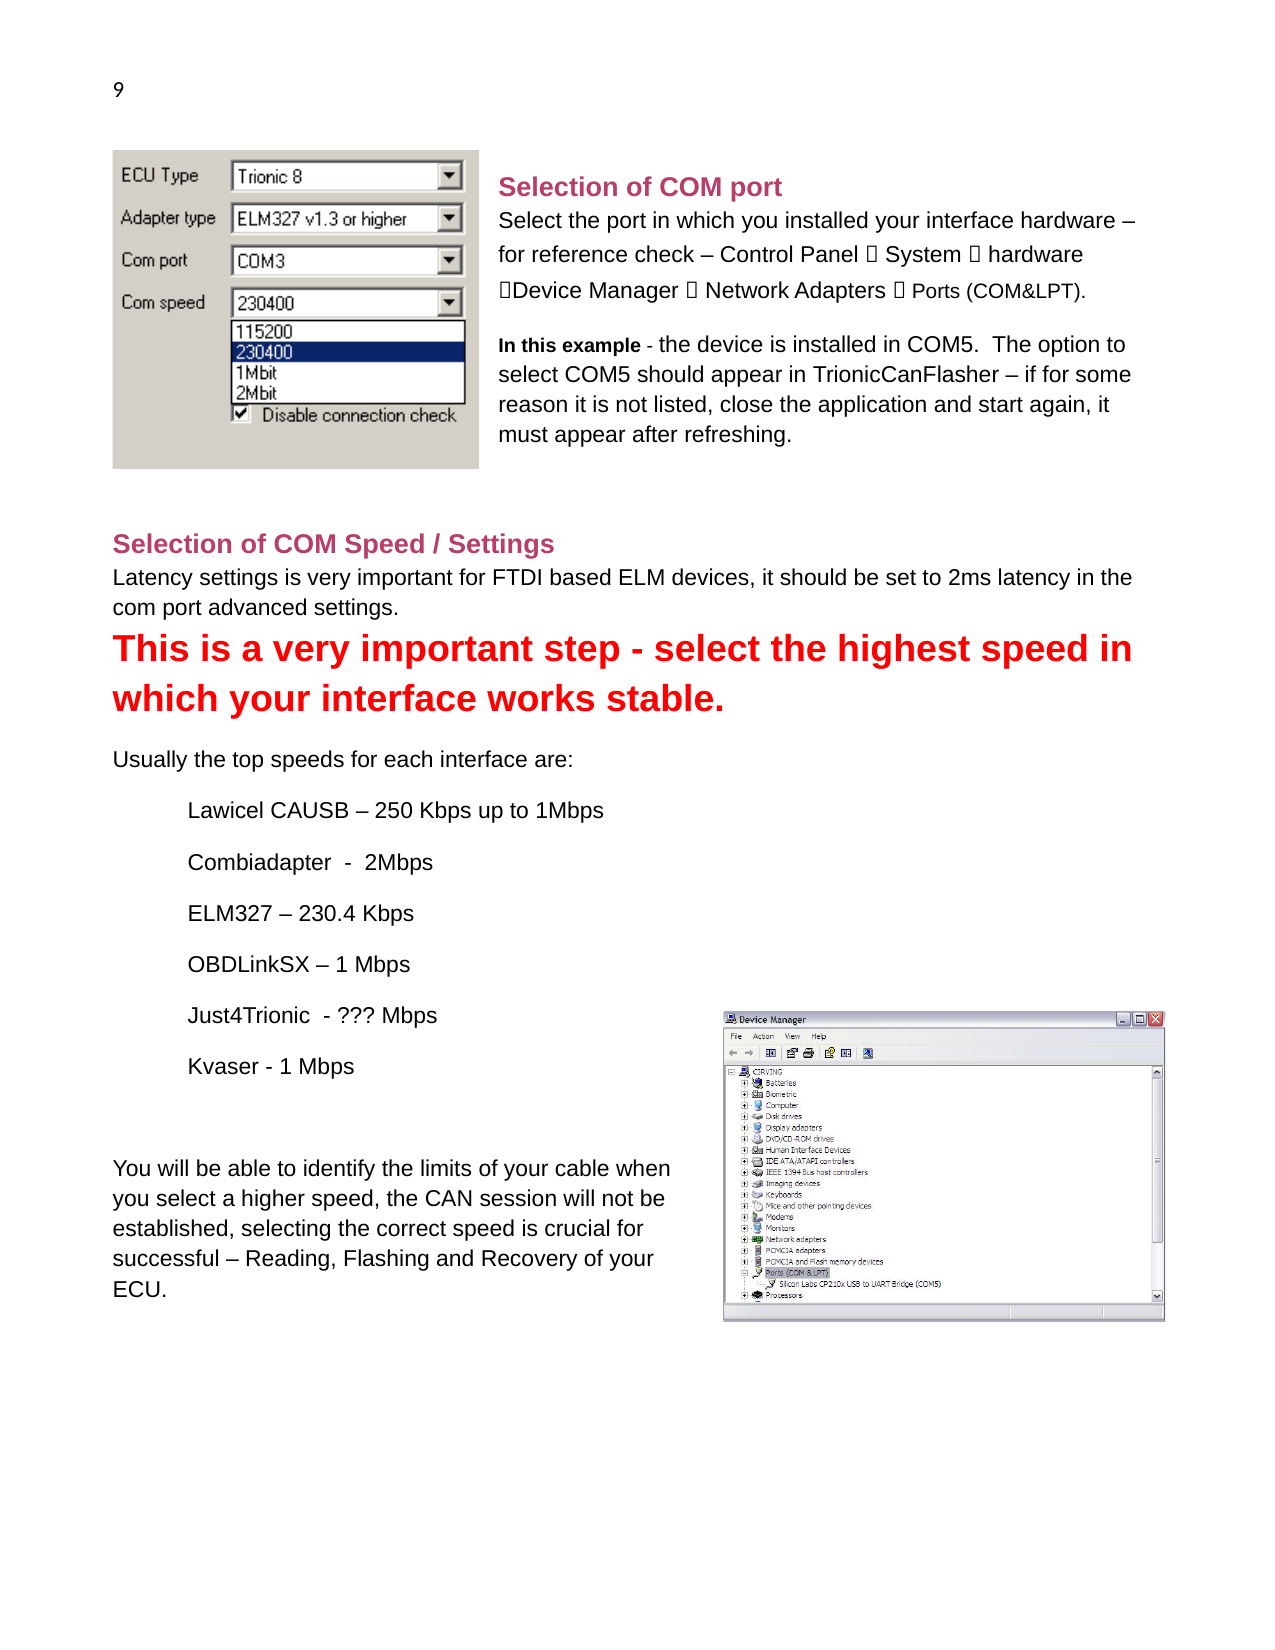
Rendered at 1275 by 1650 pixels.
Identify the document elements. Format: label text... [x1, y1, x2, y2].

text In this example - the device is installed in COM5. The option to select COM5 should appear in TrionicCanFlasher – if for some reason it is not listed, close the application and start again, it must appear after refreshing. [480, 331, 1162, 447]
list Kvaser - 1 Mbps [187, 1053, 723, 1079]
picture [723, 1011, 1166, 1322]
text Select the port in which you installed your interface hardware – for reference check – Control Panel  System  hardware Device Manager  Network Adapters  Ports (COM&LPT). [480, 207, 1162, 305]
text You will be able to identify the limits of your cable when you select a higher speed, the CAN session will not be established, selecting the correct speed is crucial for successful – Reading, Flashing and Recovery of your ECU. [112, 1155, 723, 1302]
text Selection of COM Speed / Settings Latency settings is very important for FTDI based ELM devices, it should be set to 2ms latency in the com port advanced settings. This is a very important step - select the highest speed in which your interface works stable. [112, 528, 1162, 719]
list Just4Trionic - ??? Mbps [187, 1002, 1162, 1028]
picture [112, 150, 480, 469]
list Lawicel CAUSB – 250 Kbps up to 1Mbps [187, 797, 1162, 824]
list OBDLinkSX – 1 Mbps [187, 951, 1162, 977]
list Combiadapter - 2Mbps [187, 848, 1162, 875]
list ELM327 – 230.4 Kbps [187, 899, 1162, 926]
subtitle Selection of COM port [480, 171, 1162, 202]
text Usually the top speeds for each interface are: [112, 746, 1162, 773]
